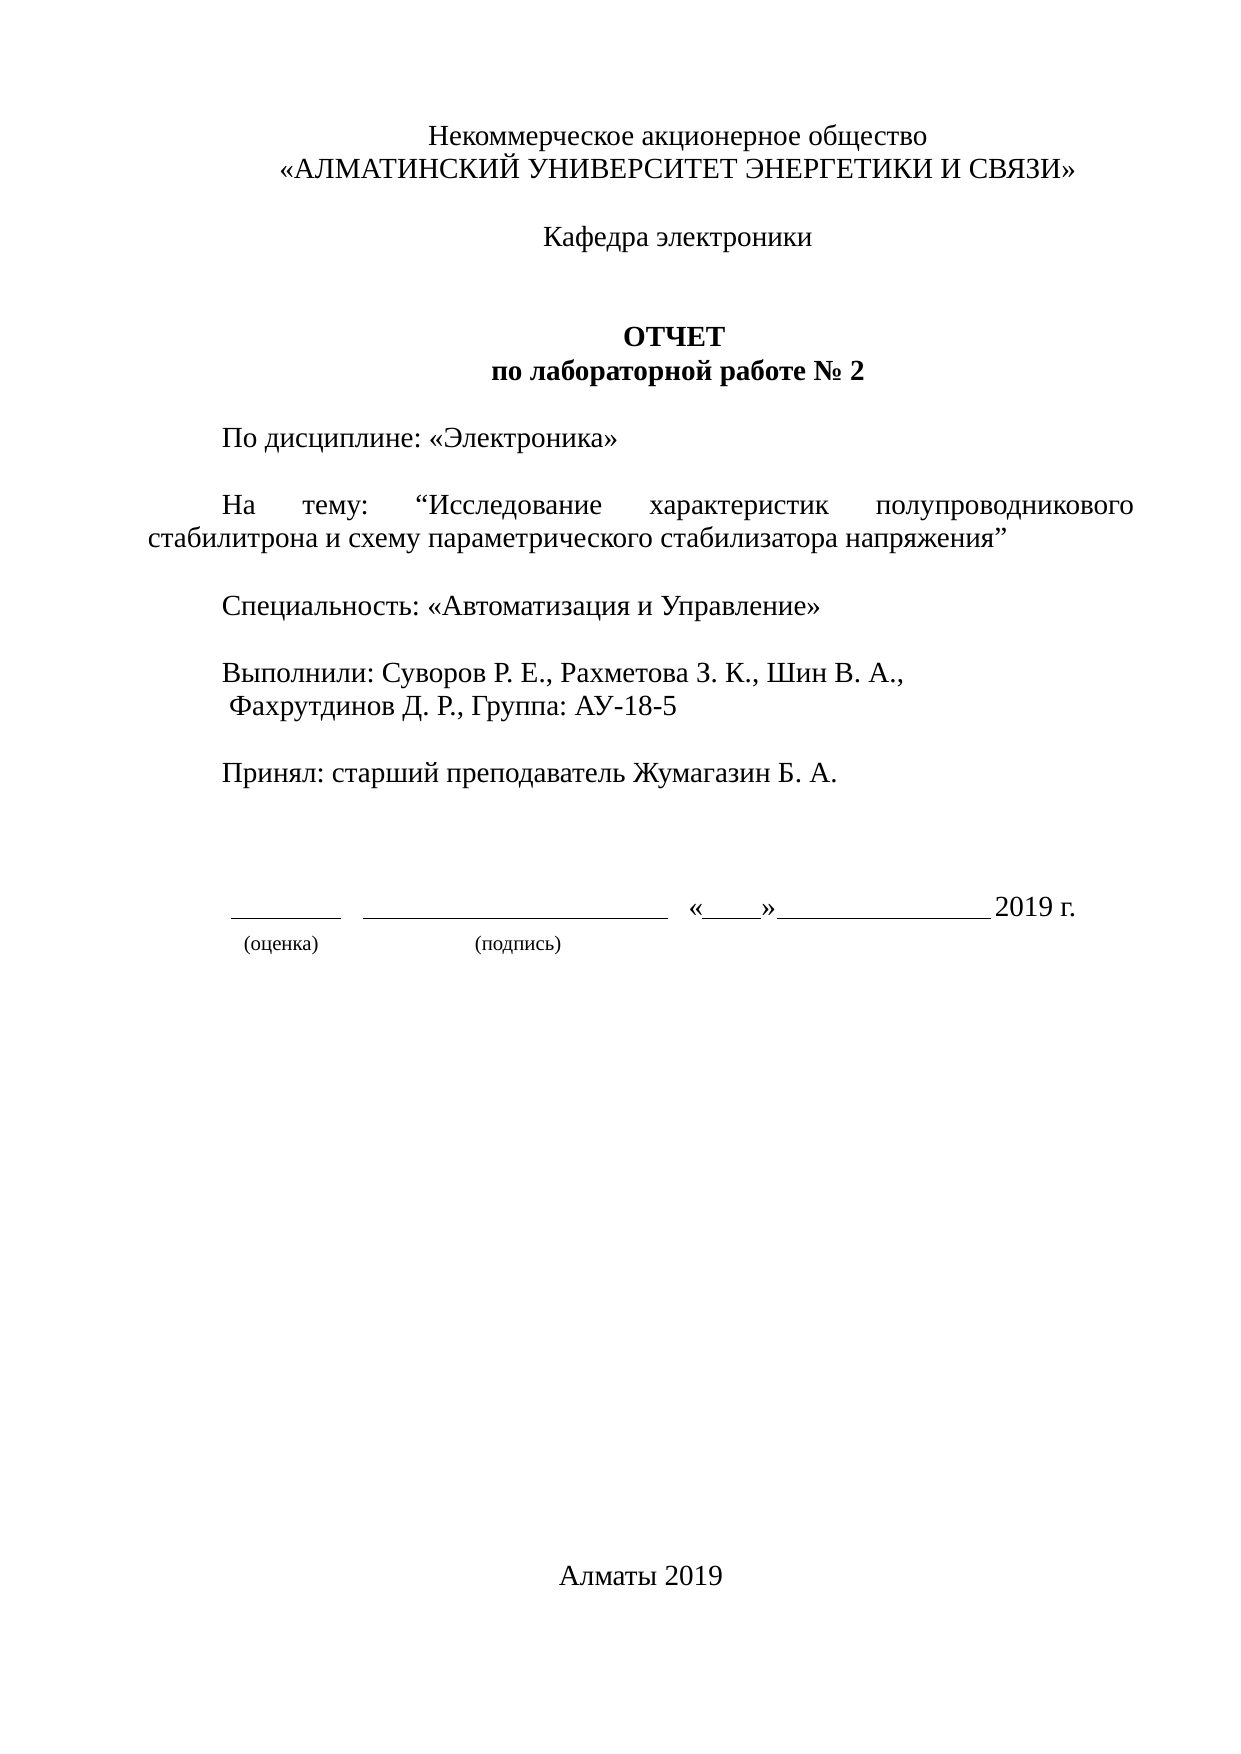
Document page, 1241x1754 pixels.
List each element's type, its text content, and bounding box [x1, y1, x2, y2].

text На тему: “Исследование характеристик полупроводникового стабилитрона и схему параметрического стабилизатора напряжения” [148, 487, 1134, 554]
text (оценка) (подпись) [148, 923, 1134, 957]
text Кафедра электроники [148, 219, 1134, 252]
text по лабораторной работе № 2 [148, 353, 1134, 386]
text Выполнили: Суворов Р. Е., Рахметова З. К., Шин В. А., [148, 655, 1134, 688]
text Принял: cтарший преподаватель Жумагазин Б. А. [148, 755, 1134, 789]
text Специальность: «Автоматизация и Управление» [148, 588, 1134, 621]
text По дисциплине: «Электроника» [148, 420, 1134, 453]
text «АЛМАТИНСКИЙ УНИВЕРСИТЕТ ЭНЕРГЕТИКИ И СВЯЗИ» [148, 152, 1134, 185]
text Алматы 2019 [148, 1558, 1134, 1592]
text Фахрутдинов Д. Р., Группа: АУ-18-5 [148, 688, 1134, 722]
text Некоммерческое акционерное общество [148, 118, 1134, 152]
text ОТЧЕТ [148, 319, 1134, 353]
text « » 2019 г. [148, 889, 1134, 923]
